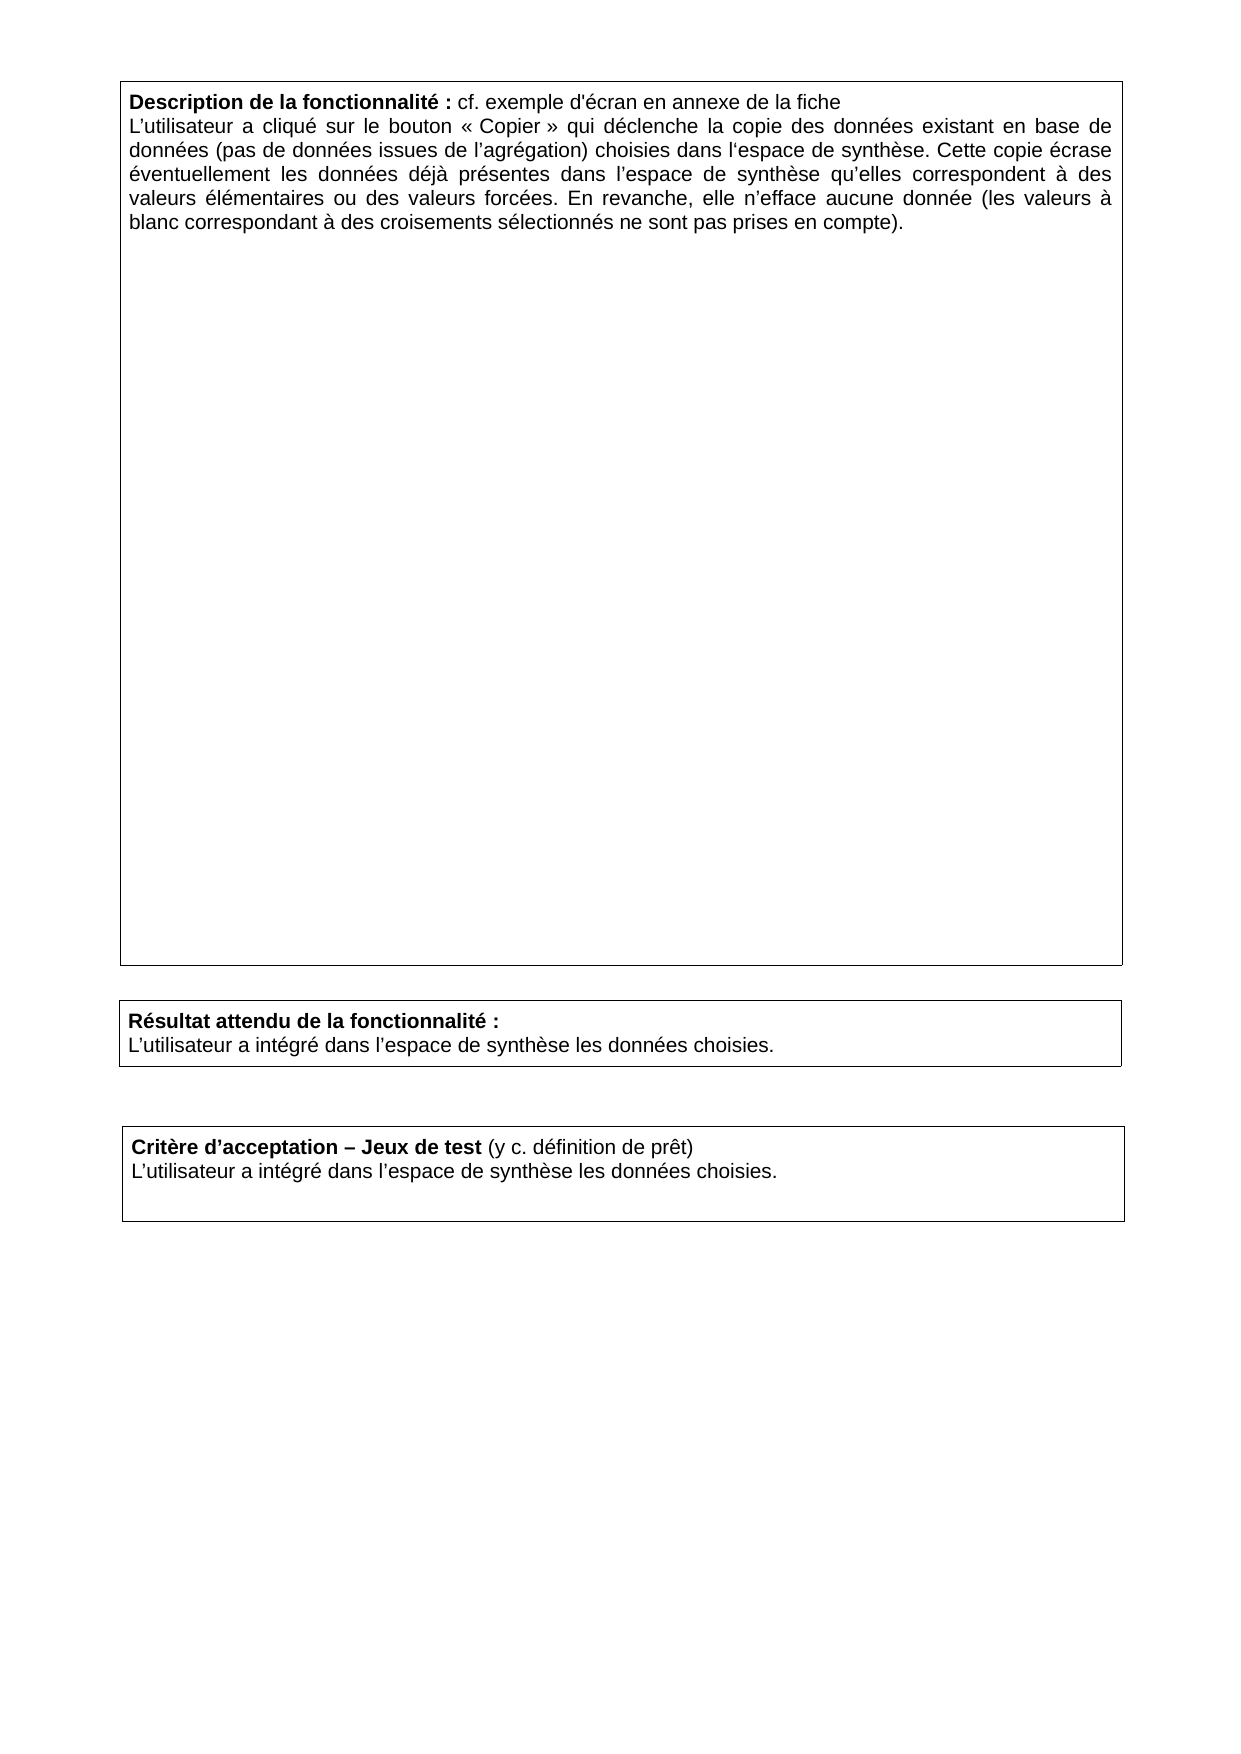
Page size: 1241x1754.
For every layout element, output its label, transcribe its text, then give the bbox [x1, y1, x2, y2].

text L’utilisateur a intégré dans l’espace de synthèse les données choisies. [128, 1033, 1112, 1057]
text Résultat attendu de la fonctionnalité : [128, 1009, 1112, 1033]
text Description de la fonctionnalité : cf. exemple d'écran en annexe de la fiche [129, 90, 1113, 114]
text Critère d’acceptation – Jeux de test (y c. définition de prêt) [131, 1135, 1116, 1159]
text L’utilisateur a intégré dans l’espace de synthèse les données choisies. [131, 1159, 1116, 1183]
text L’utilisateur a cliqué sur le bouton « Copier » qui déclenche la copie des données existant en base de données (pas de données issues de l’agrégation) choisies dans l‘espace de synthèse. Cette copie écrase éventuellement les données déjà présentes dans l’espace de synthèse qu’elles correspondent à des valeurs élémentaires ou des valeurs forcées. En revanche, elle n’efface aucune donnée (les valeurs à blanc correspondant à des croisements sélectionnés ne sont pas prises en compte). [129, 114, 1113, 234]
